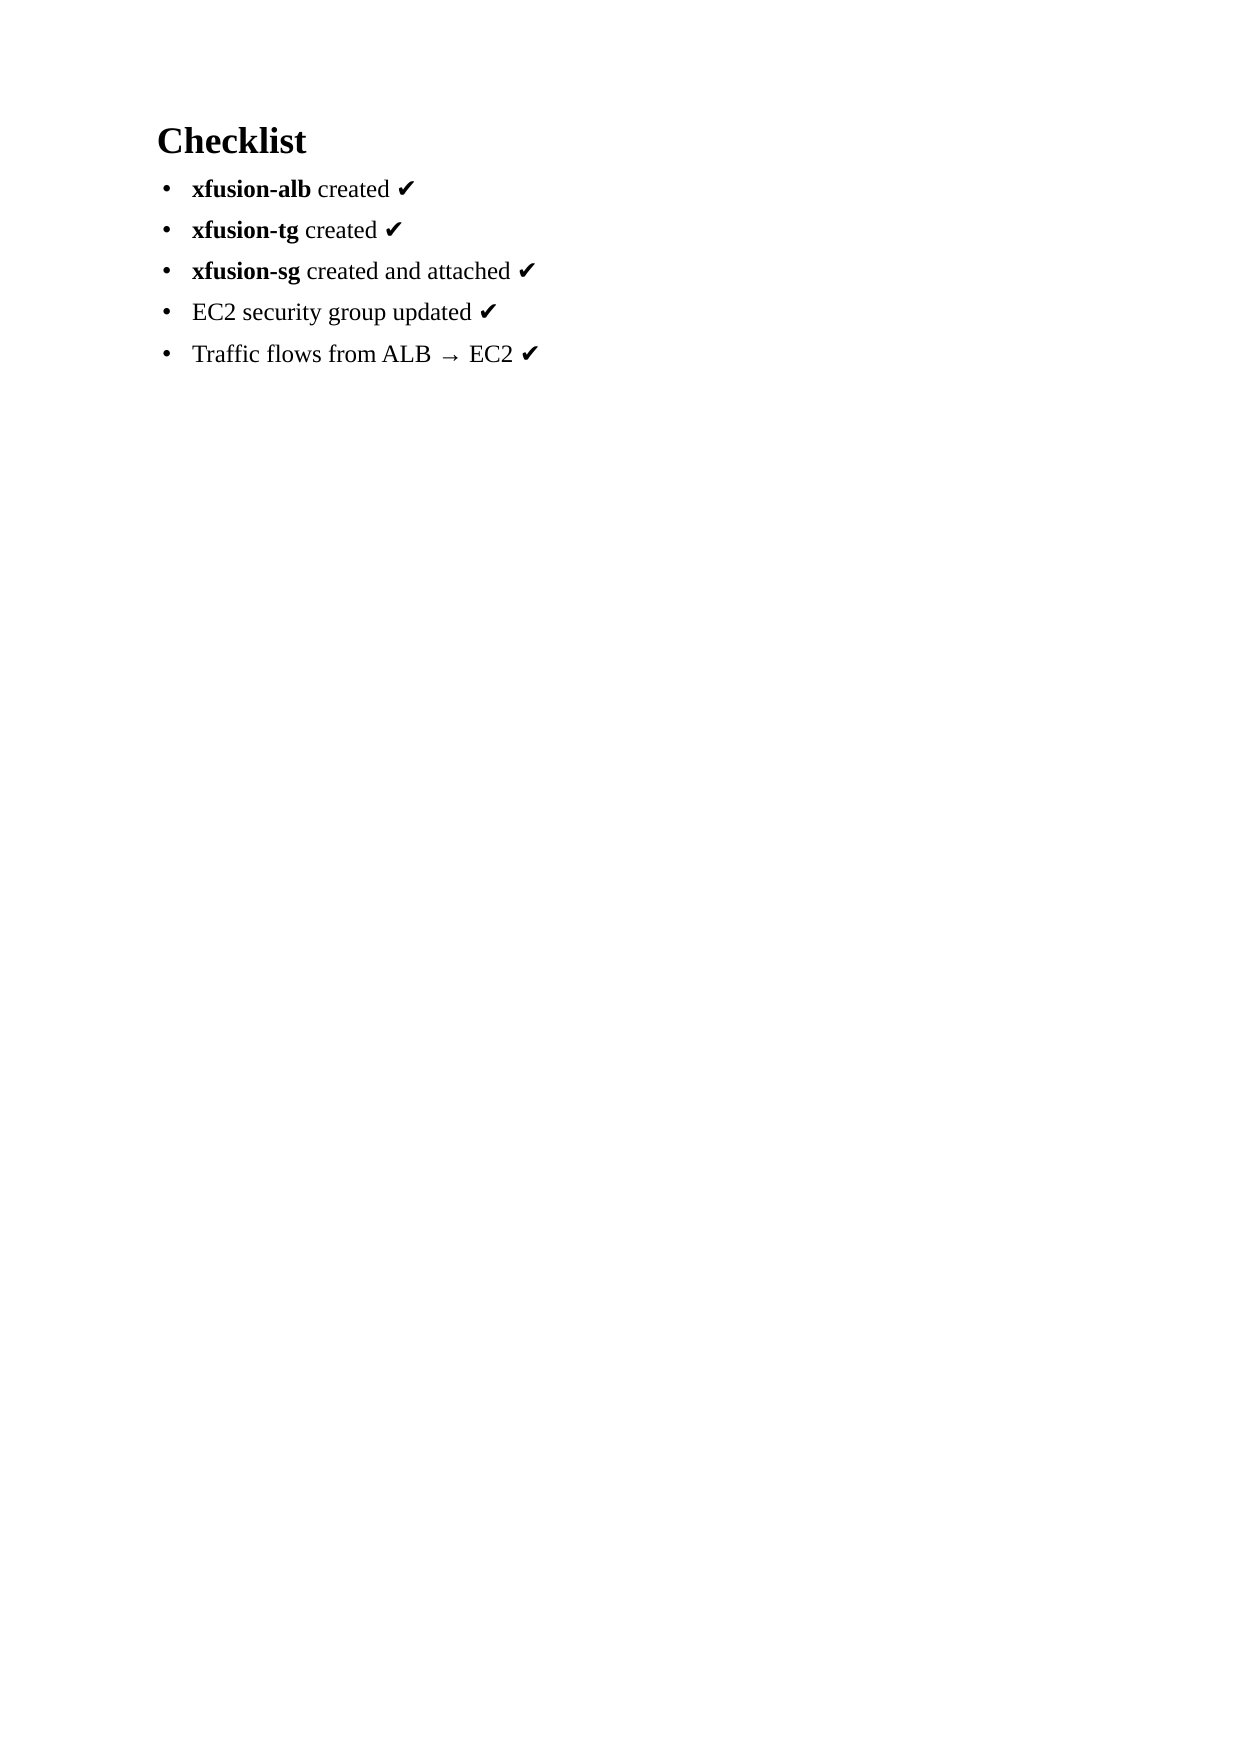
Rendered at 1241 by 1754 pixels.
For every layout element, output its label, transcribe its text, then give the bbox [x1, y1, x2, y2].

list xfusion-alb created ✔️ [162, 174, 1122, 202]
list EC2 security group updated ✔️ [162, 297, 1122, 326]
subtitle ✅ Checklist [118, 118, 1122, 161]
list xfusion-sg created and attached ✔️ [162, 256, 1122, 285]
list xfusion-tg created ✔️ [162, 215, 1122, 244]
list Traffic flows from ALB → EC2 ✔️ [162, 339, 1122, 367]
